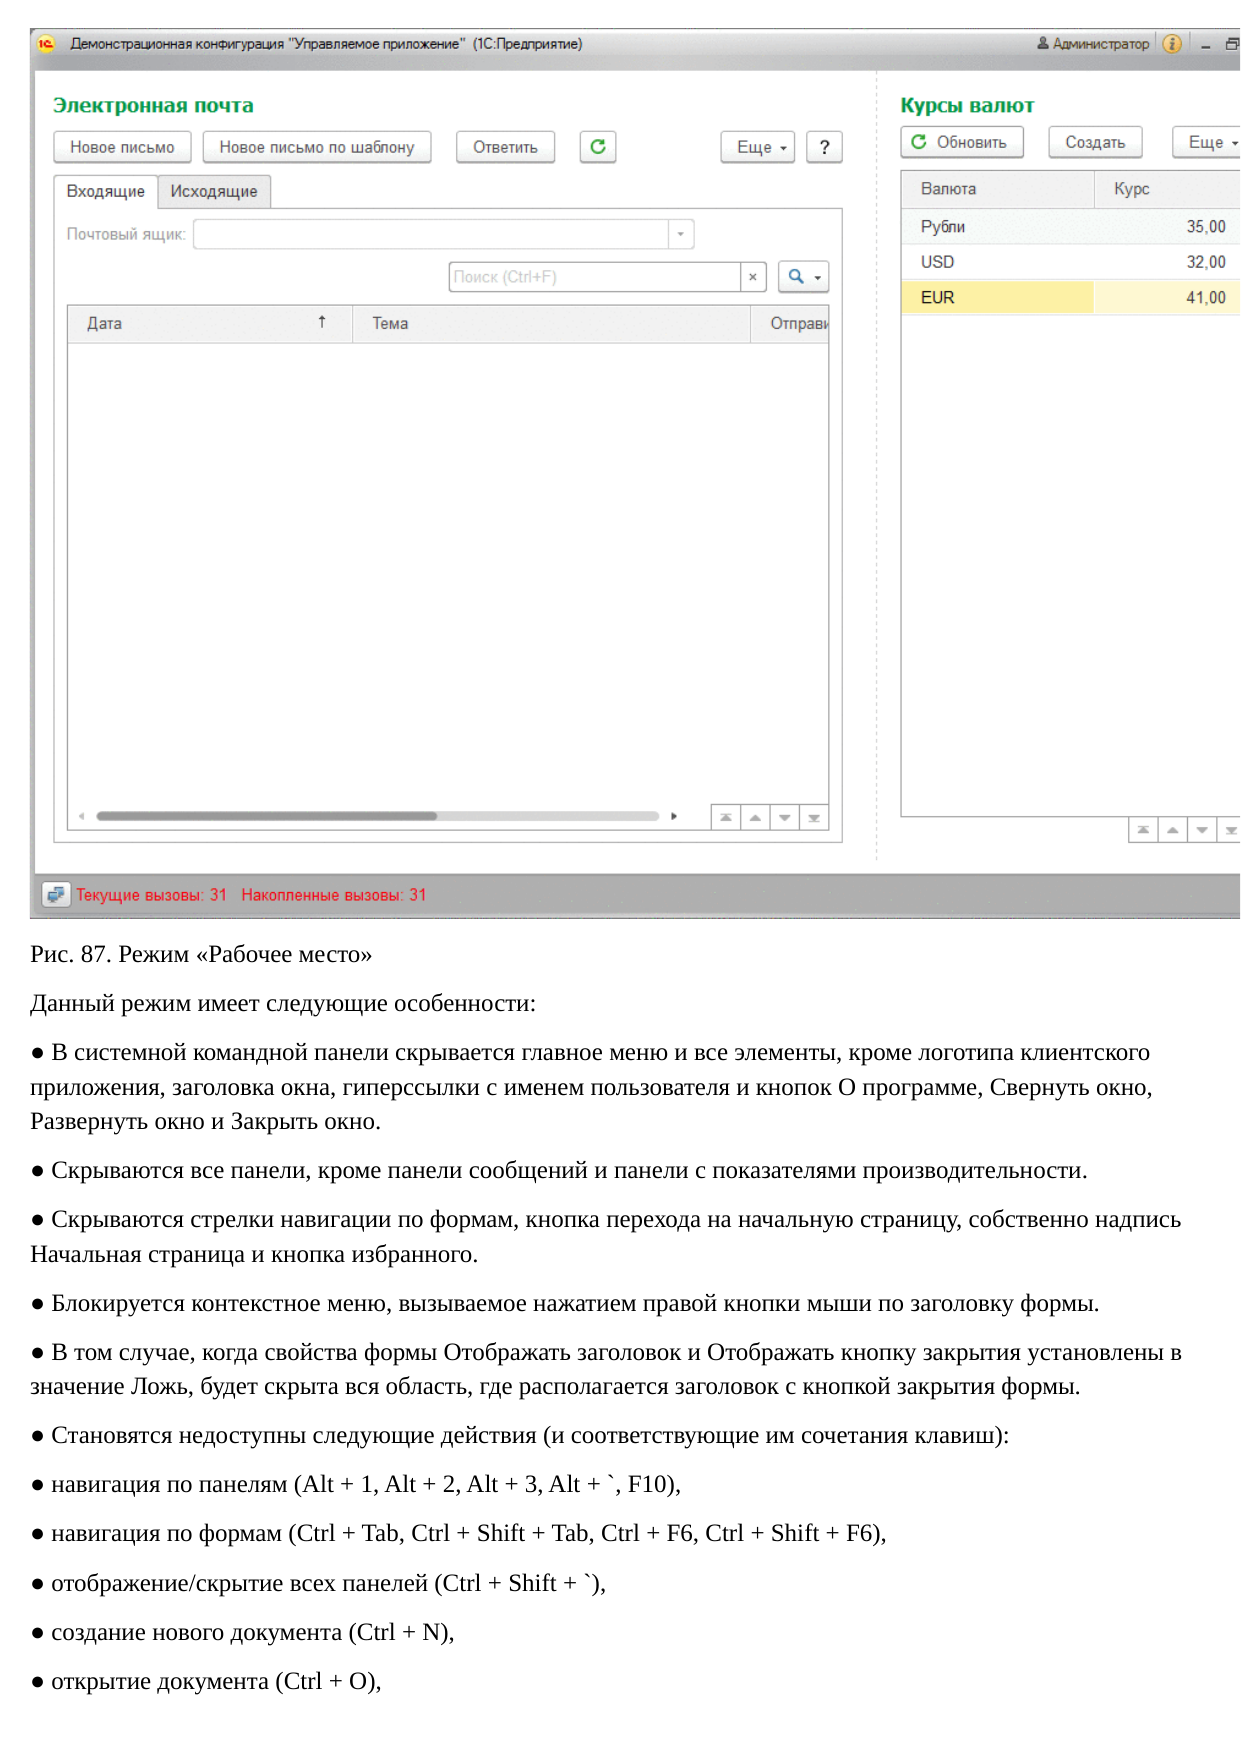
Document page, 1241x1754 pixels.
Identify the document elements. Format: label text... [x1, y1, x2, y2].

text ● отображение/скрытие всех панелей (Ctrl + Shift + `), [30, 1568, 1211, 1596]
text ● В системной командной панели скрывается главное меню и все элементы, кроме логотипа клиентского приложения, заголовка окна, гиперссылки с именем пользователя и кнопок О программе, Свернуть окно, Развернуть окно и Закрыть окно. [30, 1037, 1211, 1135]
text Рис. 87. Режим «Рабочее место» [30, 939, 1211, 968]
text ● Становятся недоступны следующие действия (и соответствующие им сочетания клавиш): [30, 1420, 1211, 1449]
text ● Блокируется контекстное меню, вызываемое нажатием правой кнопки мыши по заголовку формы. [30, 1288, 1211, 1317]
text ● Скрываются все панели, кроме панели сообщений и панели с показателями производительности. [30, 1155, 1211, 1184]
text ● В том случае, когда свойства формы Отображать заголовок и Отображать кнопку закрытия установлены в значение Ложь, будет скрыта вся область, где располагается заголовок с кнопкой закрытия формы. [30, 1337, 1211, 1400]
text ● создание нового документа (Ctrl + N), [30, 1617, 1211, 1645]
text ● навигация по панелям (Alt + 1, Alt + 2, Alt + 3, Alt + `, F10), [30, 1469, 1211, 1498]
picture [29, 28, 1241, 919]
text Данный режим имеет следующие особенности: [30, 988, 1211, 1017]
text ● открытие документа (Ctrl + O), [30, 1666, 1211, 1694]
text ● Скрываются стрелки навигации по формам, кнопка перехода на начальную страницу, собственно надпись Начальная страница и кнопка избранного. [30, 1204, 1211, 1267]
text ● навигация по формам (Ctrl + Tab, Ctrl + Shift + Tab, Ctrl + F6, Ctrl + Shift + F6), [30, 1518, 1211, 1547]
